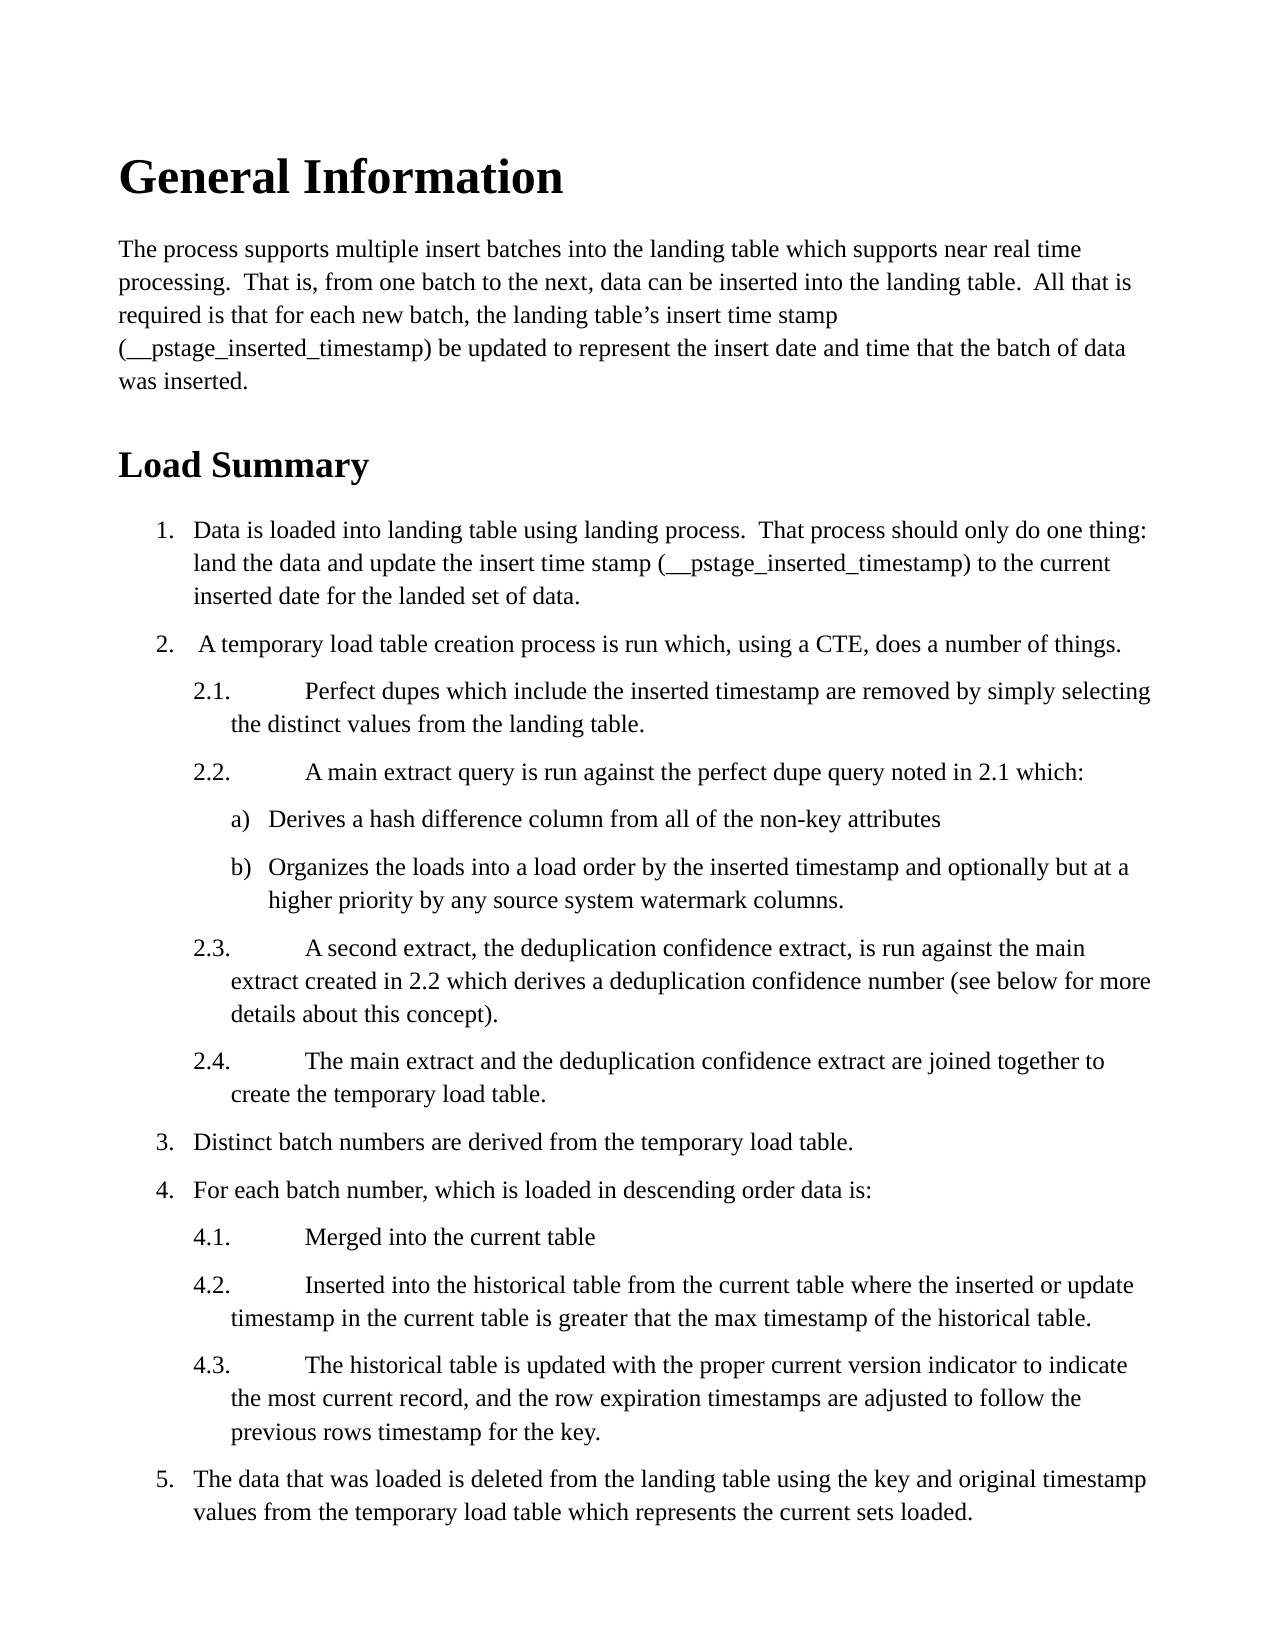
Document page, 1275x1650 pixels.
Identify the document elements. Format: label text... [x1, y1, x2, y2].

list The data that was loaded is deleted from the landing table using the key and original timestamp values from the temporary load table which represents the current sets loaded. [156, 1464, 1157, 1526]
list The main extract and the deduplication confidence extract are joined together to create the temporary load table. [193, 1046, 1157, 1108]
list A second extract, the deduplication confidence extract, is run against the main extract created in 2.2 which derives a deduplication confidence number (see below for more details about this concept). [193, 933, 1157, 1028]
subtitle General Information [118, 147, 1157, 205]
subtitle Load Summary [118, 443, 1157, 486]
list Distinct batch numbers are derived from the temporary load table. [156, 1127, 1157, 1156]
list Merged into the current table [193, 1222, 1157, 1251]
list For each batch number, which is loaded in descending order data is: [156, 1175, 1157, 1203]
list Perfect dupes which include the inserted timestamp are removed by simply selecting the distinct values from the landing table. [193, 676, 1157, 738]
list Organizes the loads into a load order by the inserted timestamp and optionally but at a higher priority by any source system watermark columns. [231, 852, 1157, 914]
list A main extract query is run against the perfect dupe query noted in 2.1 which: [193, 757, 1157, 786]
list Derives a hash difference column from all of the non-key attributes [231, 804, 1157, 833]
text The process supports multiple insert batches into the landing table which supports near real time processing. That is, from one batch to the next, data can be inserted into the landing table. All that is required is that for each new batch, the landing table’s insert time stamp (__pstage_inserted_timestamp) be updated to represent the insert date and time that the batch of data was inserted. [118, 234, 1157, 395]
list Data is loaded into landing table using landing process. That process should only do one thing: land the data and update the insert time stamp (__pstage_inserted_timestamp) to the current inserted date for the landed set of data. [156, 515, 1157, 610]
list Inserted into the historical table from the current table where the inserted or update timestamp in the current table is greater that the max timestamp of the historical table. [193, 1270, 1157, 1332]
list A temporary load table creation process is run which, using a CTE, does a number of things. [156, 629, 1157, 657]
list The historical table is updated with the proper current version indicator to indicate the most current record, and the row expiration timestamps are adjusted to follow the previous rows timestamp for the key. [193, 1351, 1157, 1445]
